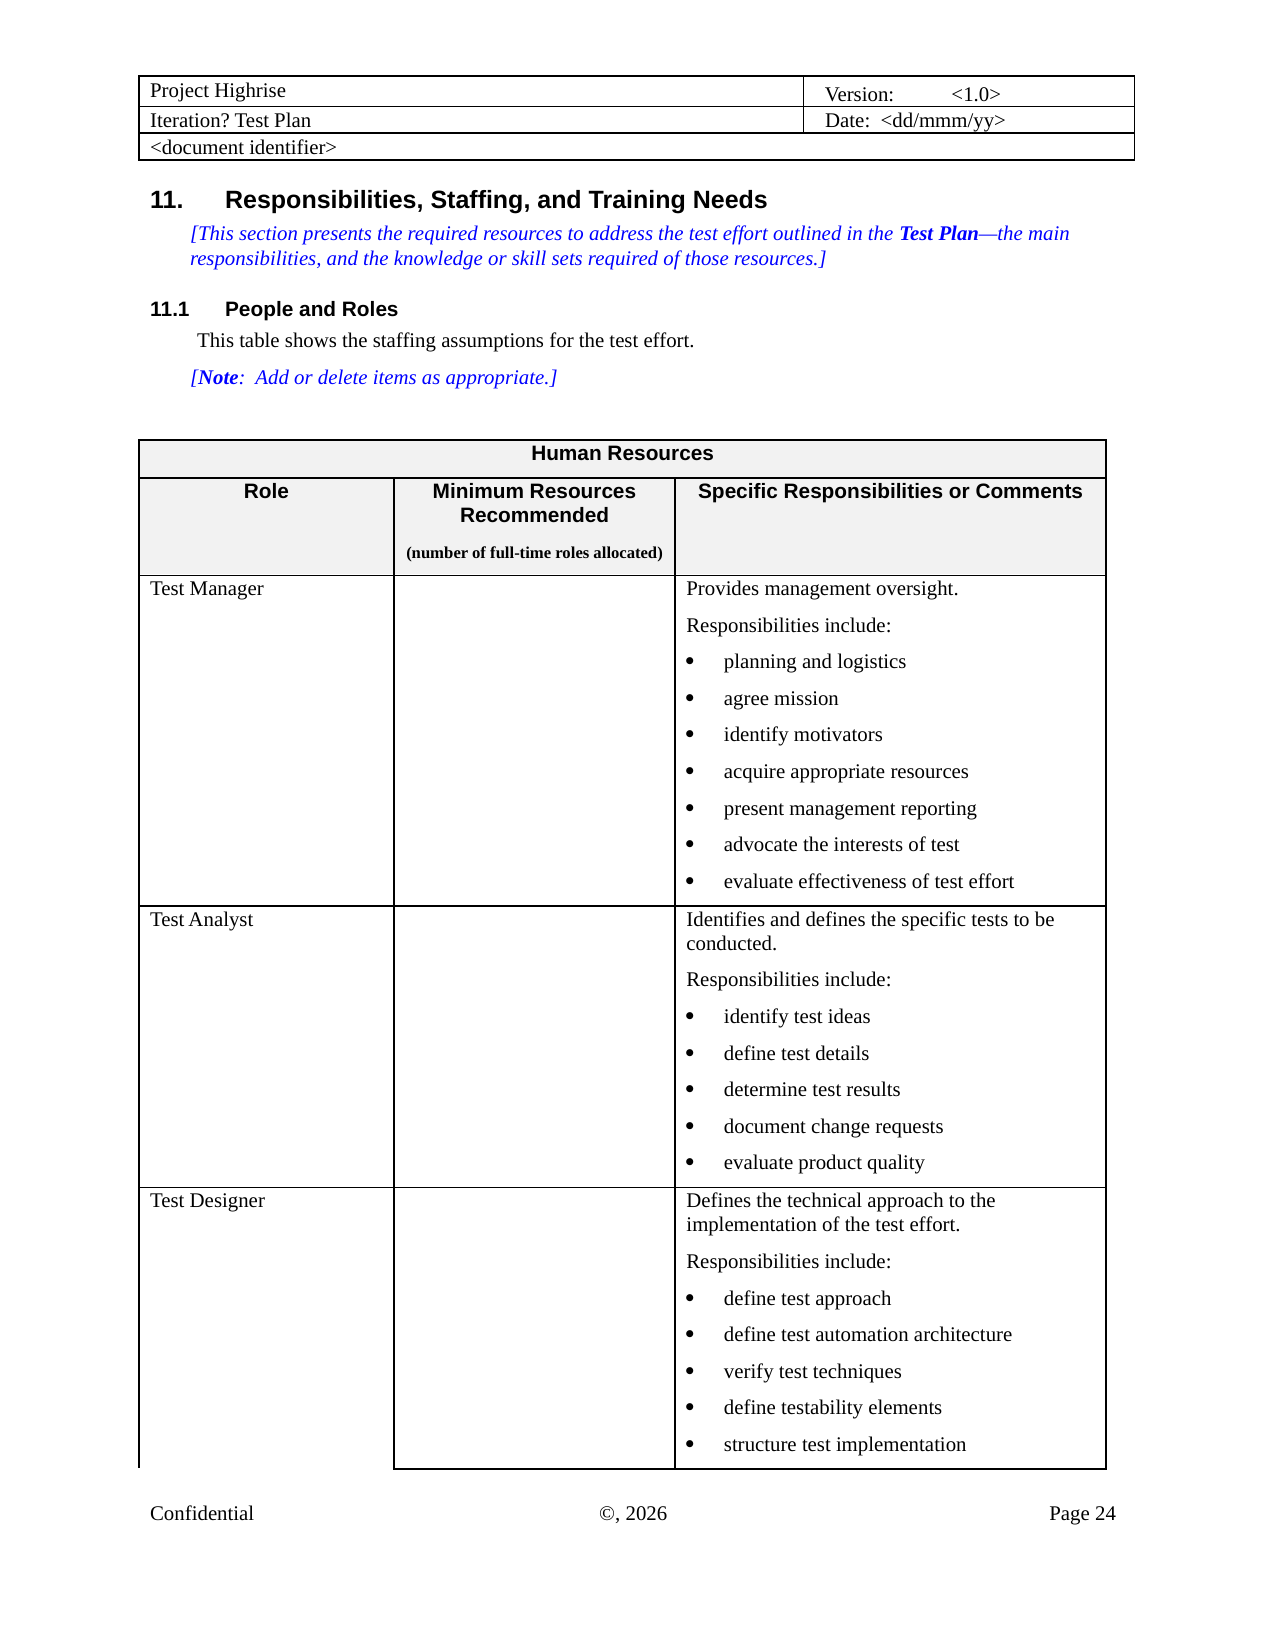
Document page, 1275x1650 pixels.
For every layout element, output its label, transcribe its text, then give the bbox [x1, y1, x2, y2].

table_cell Identifies and defines the specific tests to be conducted. Responsibilities include: identify test ideas define test details determine test results document change requests evaluate product quality [676, 907, 1105, 1187]
table_cell [395, 576, 674, 905]
subtitle Responsibilities, Staffing, and Training Needs [150, 185, 1125, 214]
table_cell Test Manager [140, 576, 393, 905]
table_cell Minimum Resources Recommended (number of full-time roles allocated) [395, 479, 674, 574]
text This table shows the staffing assumptions for the test effort. [150, 327, 1125, 352]
subtitle People and Roles [150, 295, 1125, 320]
text [Note: Add or delete items as appropriate.] [190, 364, 1125, 389]
text [This section presents the required resources to address the test effort outlined in the Test Plan—the main responsibilities, and the knowledge or skill sets required of those resources.] [190, 220, 1125, 270]
table_cell Provides management oversight. Responsibilities include: planning and logistics agree mission identify motivators acquire appropriate resources present management reporting advocate the interests of test evaluate effectiveness of test effort [676, 576, 1105, 905]
table_cell Specific Responsibilities or Comments [676, 479, 1105, 574]
table_cell Test Designer [140, 1188, 393, 1468]
table_cell [395, 907, 674, 1187]
table_cell Role [140, 479, 393, 574]
table_cell Defines the technical approach to the implementation of the test effort. Responsibilities include: define test approach define test automation architecture verify test techniques define testability elements structure test implementation [676, 1188, 1105, 1468]
table_cell [395, 1188, 674, 1468]
table_header Human Resources [140, 441, 1105, 477]
table_cell Test Analyst [140, 907, 393, 1187]
